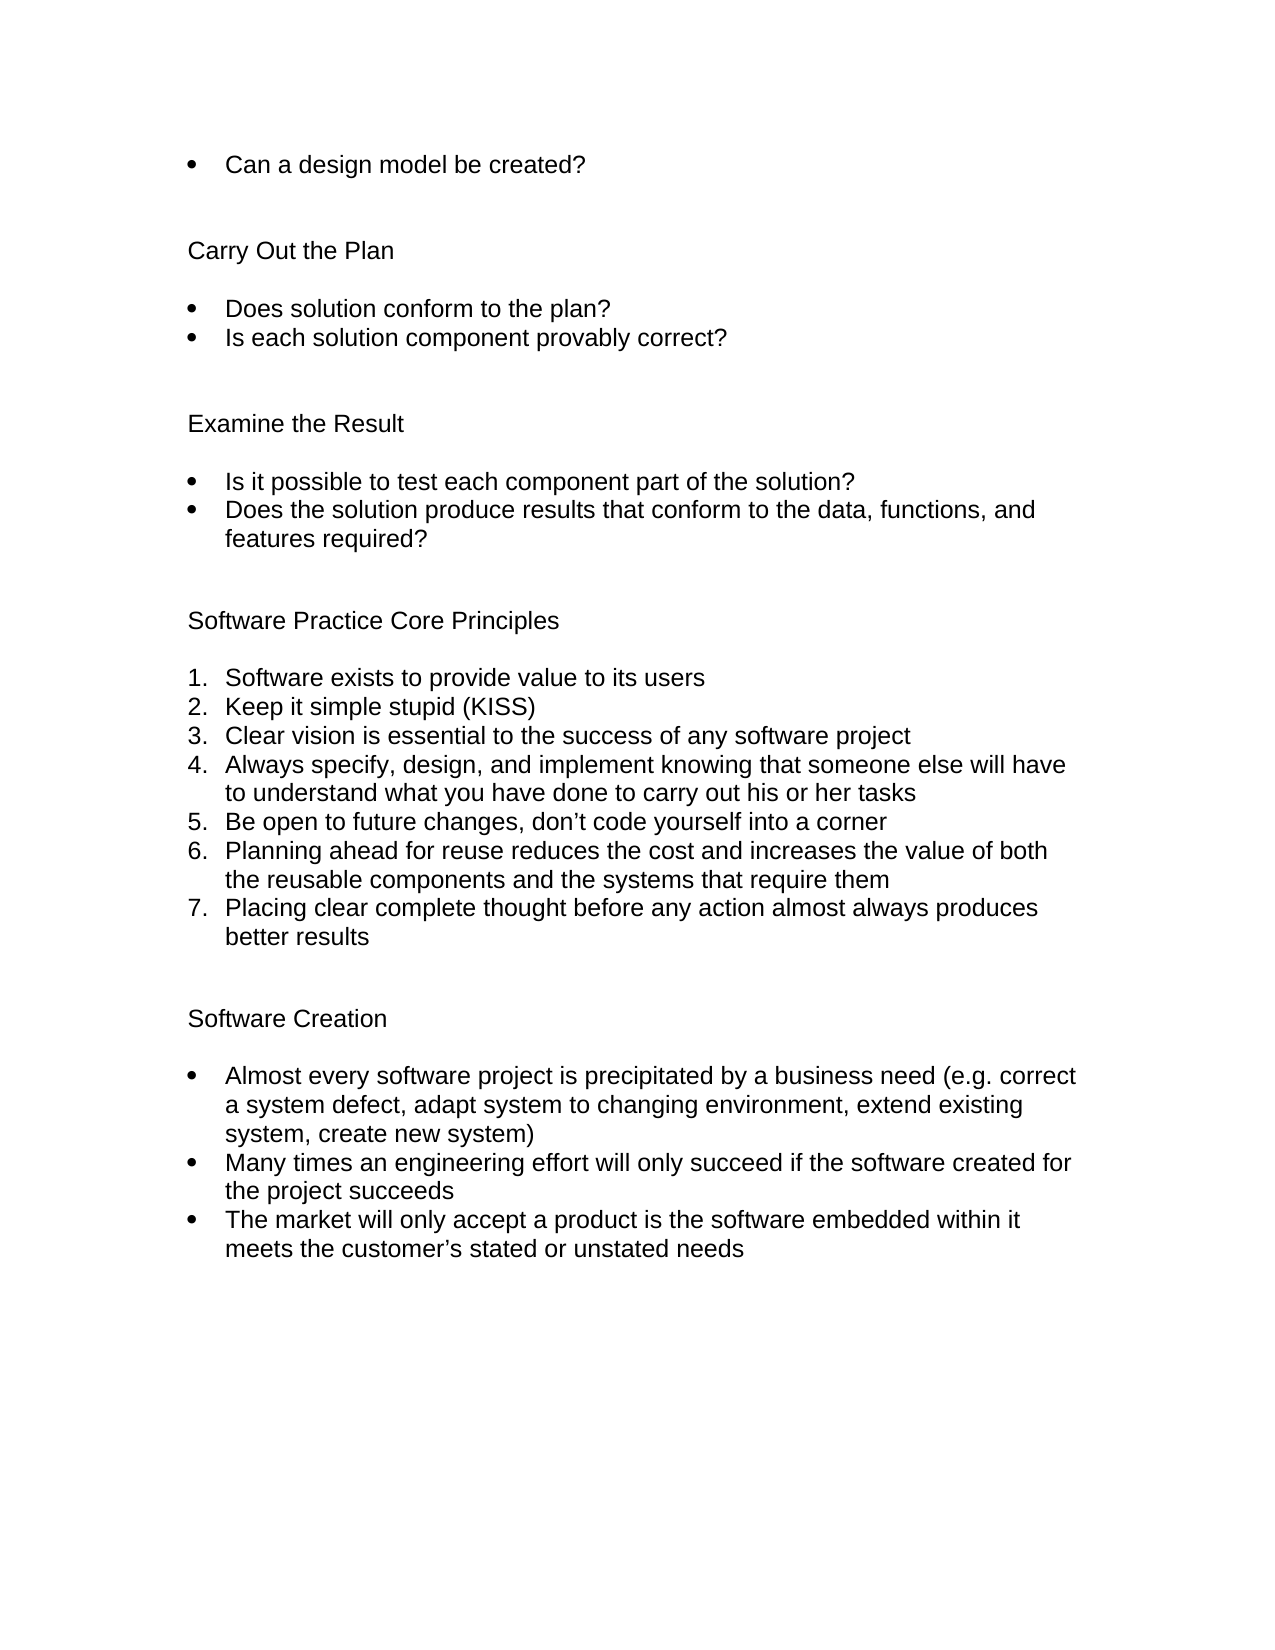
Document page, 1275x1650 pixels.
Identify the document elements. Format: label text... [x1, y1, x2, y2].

list Does solution conform to the plan? [187, 294, 1087, 323]
subtitle Software Creation [187, 1004, 1087, 1032]
text Software Practice Core Principles [187, 606, 1087, 634]
list Placing clear complete thought before any action almost always produces better results [187, 893, 1087, 951]
list Software exists to provide value to its users [187, 663, 1087, 692]
list The market will only accept a product is the software embedded within it meets the customer’s stated or unstated needs [187, 1205, 1087, 1263]
list Is each solution component provably correct? [187, 323, 1087, 352]
list Does the solution produce results that conform to the data, functions, and features required? [187, 495, 1087, 553]
list Can a design model be created? [187, 150, 1087, 179]
list Always specify, design, and implement knowing that someone else will have to understand what you have done to carry out his or her tasks [187, 749, 1087, 807]
list Almost every software project is precipitated by a business need (e.g. correct a system defect, adapt system to changing environment, extend existing system, create new system) [187, 1061, 1087, 1147]
list Planning ahead for reuse reduces the cost and increases the value of both the reusable components and the systems that require them [187, 836, 1087, 893]
list Be open to future changes, don’t code yourself into a corner [187, 807, 1087, 836]
list Many times an engineering effort will only succeed if the software created for the project succeeds [187, 1147, 1087, 1205]
text Carry Out the Plan [187, 236, 1087, 265]
text Examine the Result [187, 409, 1087, 438]
list Clear vision is essential to the success of any software project [187, 721, 1087, 749]
list Keep it simple stupid (KISS) [187, 692, 1087, 721]
list Is it possible to test each component part of the solution? [187, 467, 1087, 495]
